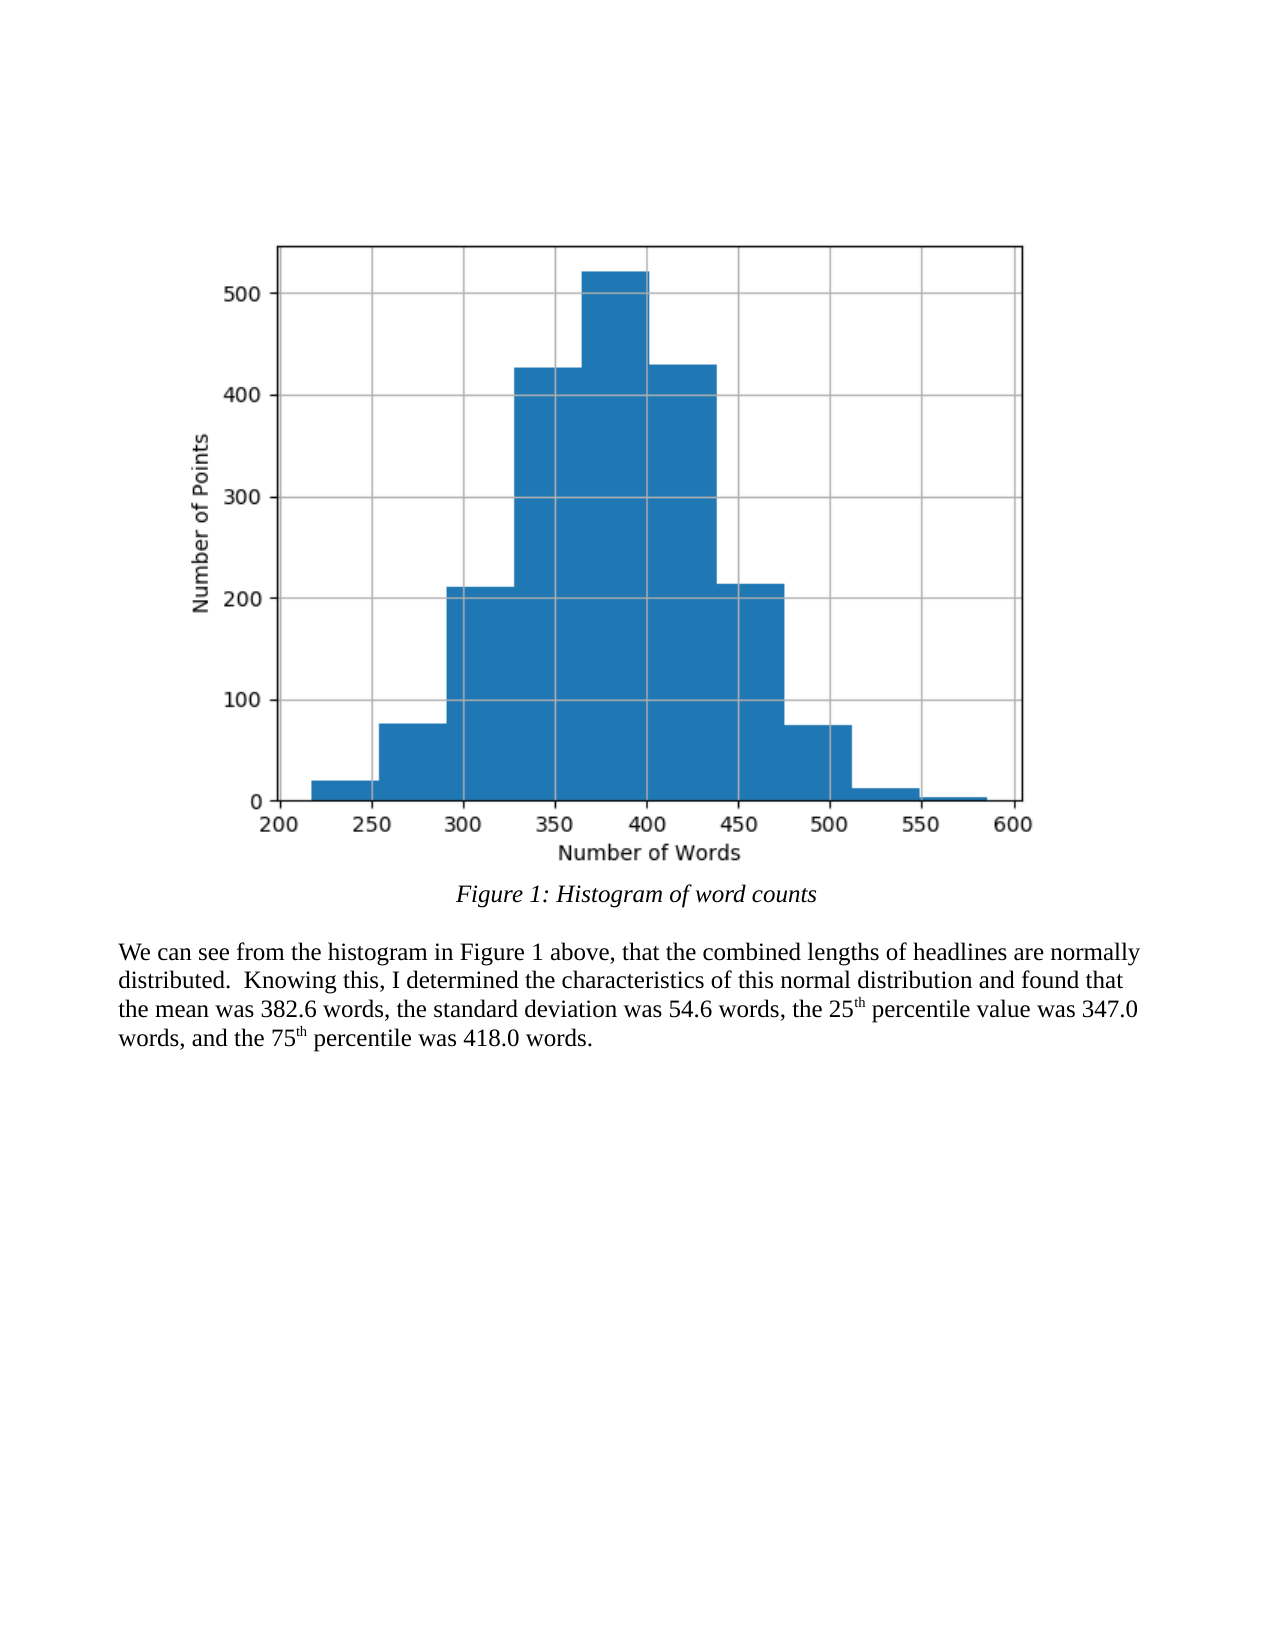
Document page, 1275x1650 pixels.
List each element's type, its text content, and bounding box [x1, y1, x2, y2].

picture [157, 159, 1118, 880]
text We can see from the histogram in Figure 1 above, that the combined lengths of headlines are normally distributed. Knowing this, I determined the characteristics of this normal distribution and found that the mean was 382.6 words, the standard deviation was 54.6 words, the 25th percentile value was 347.0 words, and the 75th percentile was 418.0 words. [118, 937, 1157, 1052]
text Figure 1: Histogram of word counts [157, 880, 1117, 908]
